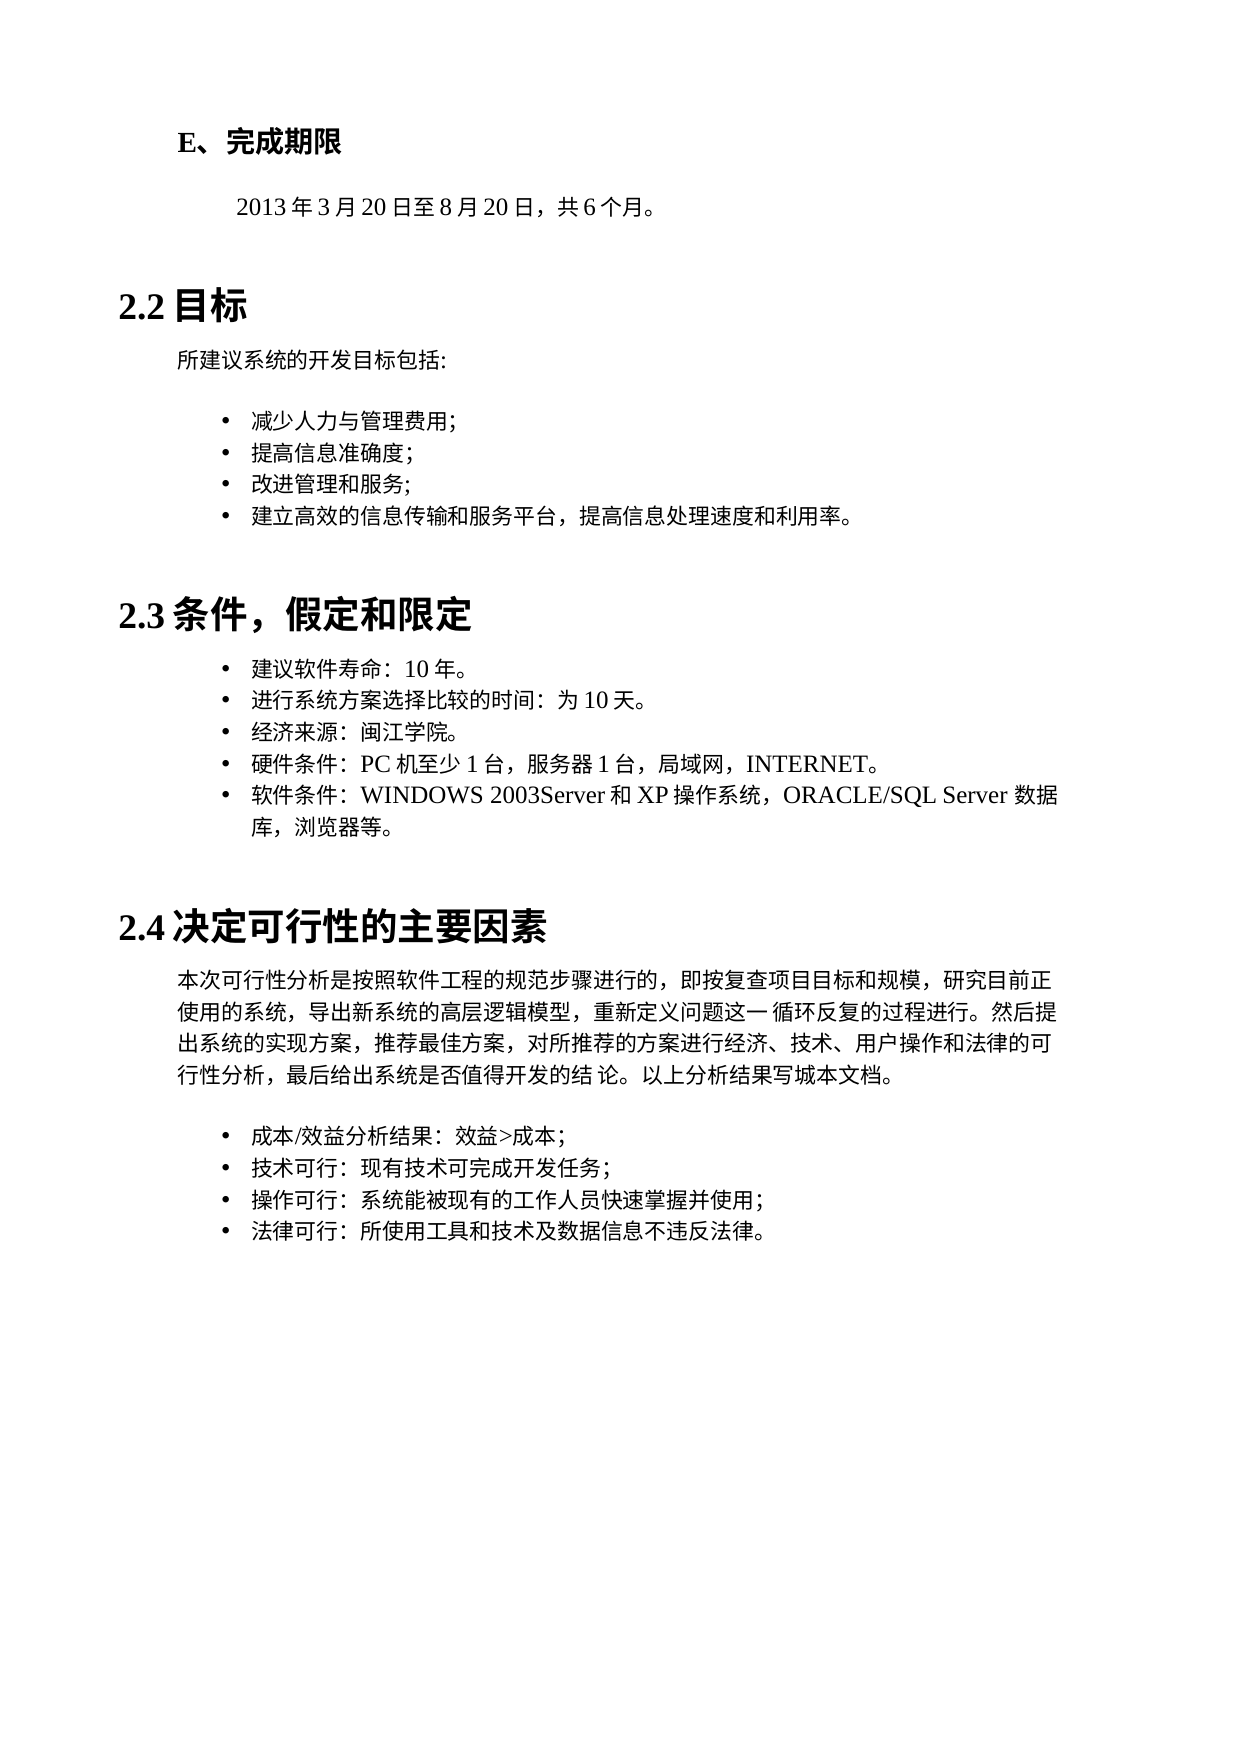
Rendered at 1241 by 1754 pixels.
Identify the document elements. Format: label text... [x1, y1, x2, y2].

list 成本/效益分析结果：效益>成本； [221, 1119, 1063, 1151]
subtitle 2.3条件，假定和限定 [118, 585, 1122, 639]
list 建议软件寿命：10年。 [221, 652, 1063, 683]
text 所建议系统的开发目标包括: [177, 343, 1063, 374]
list 硬件条件：PC机至少1台，服务器1台，局域网，INTERNET。 [221, 747, 1063, 778]
list 操作可行：系统能被现有的工作人员快速掌握并使用； [221, 1183, 1063, 1214]
list 减少人力与管理费用； [221, 404, 1063, 436]
list 软件条件：WINDOWS 2003Server和XP操作系统，ORACLE/SQL Server 数据库，浏览器等。 [221, 778, 1063, 842]
subtitle 2.4决定可行性的主要因素 [118, 896, 1122, 951]
list 法律可行：所使用工具和技术及数据信息不违反法律。 [221, 1214, 1063, 1246]
list 进行系统方案选择比较的时间：为10天。 [221, 683, 1063, 715]
list 改进管理和服务; [221, 467, 1063, 499]
subtitle 2.2目标 [118, 276, 1122, 330]
list 提高信息准确度； [221, 436, 1063, 467]
list 建立高效的信息传输和服务平台，提高信息处理速度和利用率。 [221, 499, 1063, 531]
list 技术可行：现有技术可完成开发任务； [221, 1151, 1063, 1183]
subtitle E、完成期限 [177, 118, 1063, 160]
text 本次可行性分析是按照软件工程的规范步骤进行的，即按复查项目目标和规模，研究目前正使用的系统，导出新系统的高层逻辑模型，重新定义问题这一 循环反复的过程进行。然后提出系统的实现方案，推荐最佳方案，对所推荐的方案进行经济、技术、用户操作和法律的可行性分析，最后给出系统是否值得开发的结 论。以上分析结果写城本文档。 [177, 963, 1063, 1090]
list 经济来源：闽江学院。 [221, 715, 1063, 747]
text 2013年3月20日至8月20日，共6个月。 [236, 190, 1004, 222]
